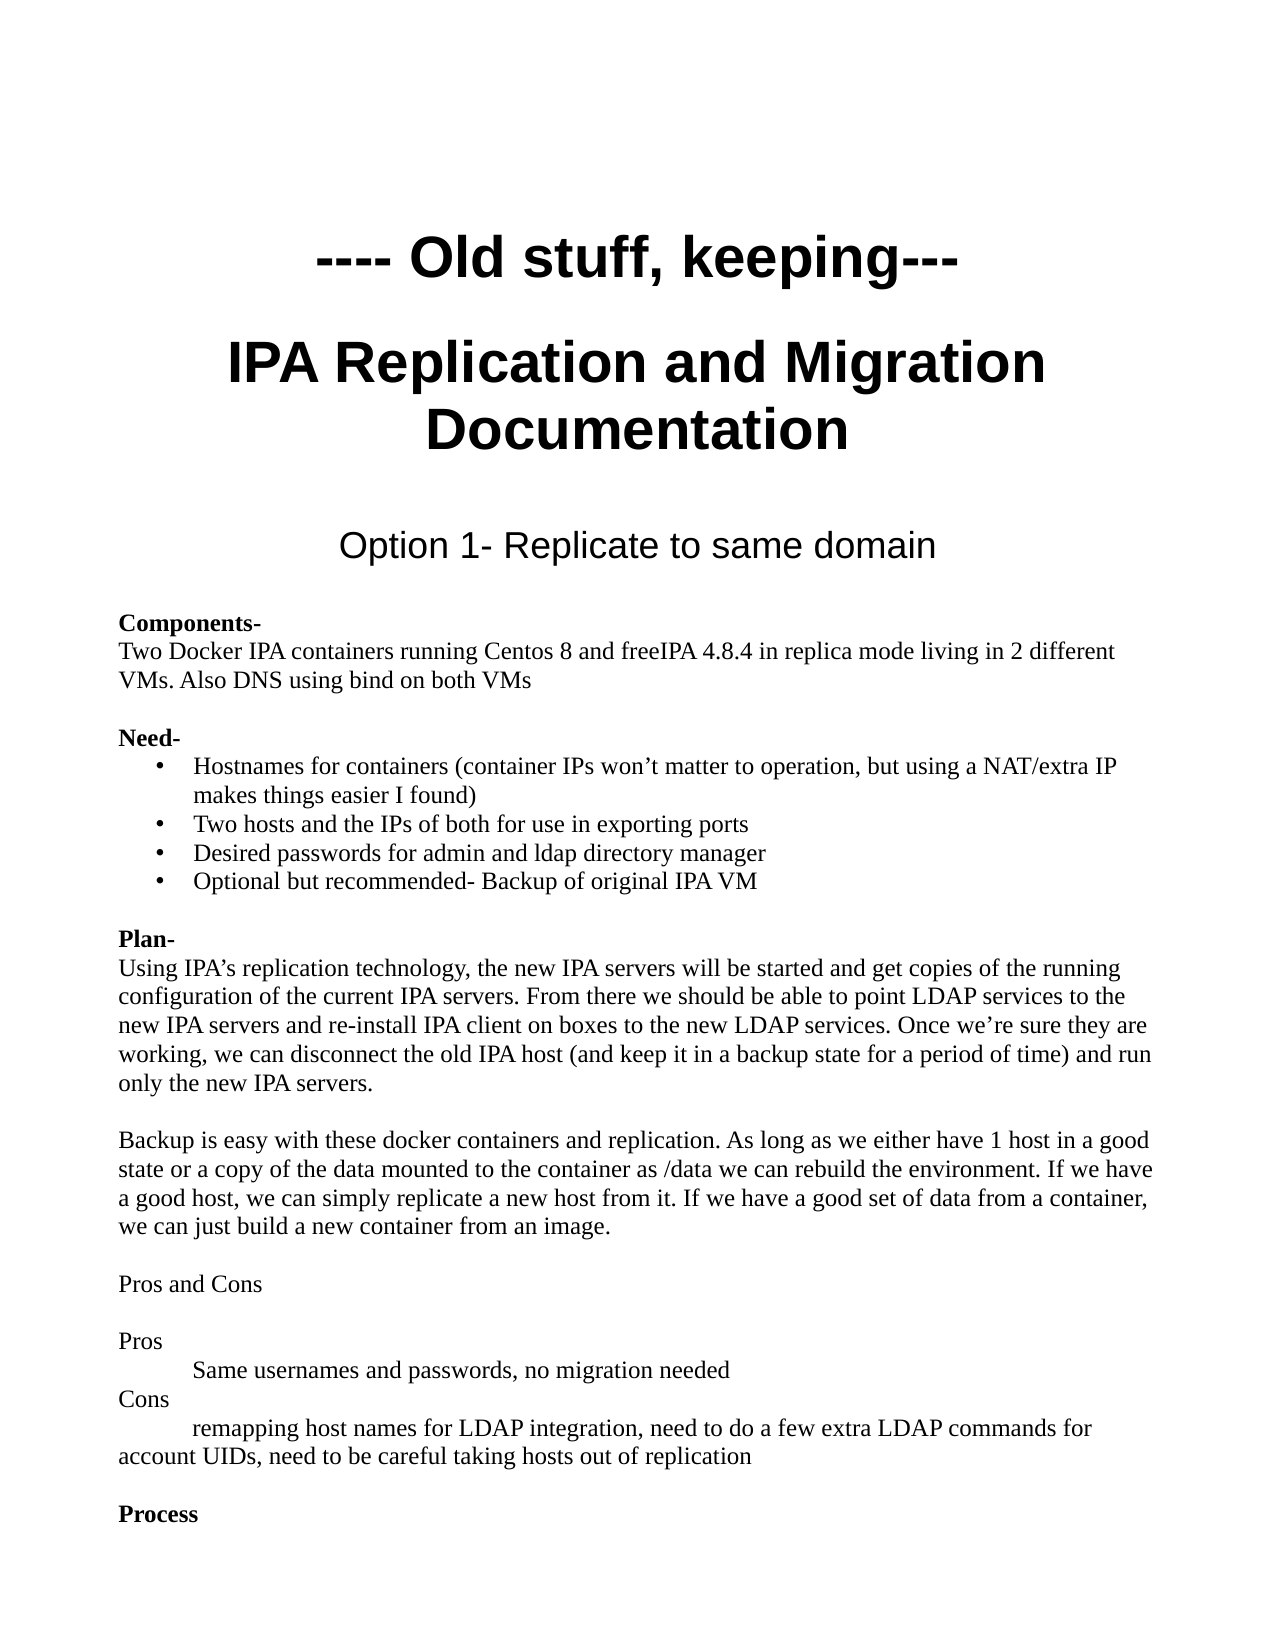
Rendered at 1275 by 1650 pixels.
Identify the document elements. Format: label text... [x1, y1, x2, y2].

text Two Docker IPA containers running Centos 8 and freeIPA 4.8.4 in replica mode living in 2 different VMs. Also DNS using bind on both VMs [118, 636, 1157, 694]
list Optional but recommended- Backup of original IPA VM [156, 866, 1157, 895]
text Backup is easy with these docker containers and replication. As long as we either have 1 host in a good state or a copy of the data mounted to the container as /data we can rebuild the environment. If we have a good host, we can simply replicate a new host from it. If we have a good set of data from a container, we can just build a new container from an image. [118, 1125, 1157, 1240]
list Two hosts and the IPs of both for use in exporting ports [156, 809, 1157, 838]
text Pros [118, 1326, 1157, 1355]
text remapping host names for LDAP integration, need to do a few extra LDAP commands for account UIDs, need to be careful taking hosts out of replication [118, 1413, 1157, 1470]
title ---- Old stuff, keeping--- [118, 223, 1157, 290]
text Need- [118, 723, 1157, 751]
list Desired passwords for admin and ldap directory manager [156, 838, 1157, 866]
text Plan- [118, 924, 1157, 953]
subtitle Option 1- Replicate to same domain [118, 523, 1157, 566]
text Pros and Cons [118, 1269, 1157, 1298]
list Hostnames for containers (container IPs won’t matter to operation, but using a NAT/extra IP makes things easier I found) [156, 751, 1157, 809]
text Components- [118, 608, 1157, 636]
text Cons [118, 1384, 1157, 1413]
text Same usernames and passwords, no migration needed [118, 1355, 1157, 1384]
text Using IPA’s replication technology, the new IPA servers will be started and get copies of the running configuration of the current IPA servers. From there we should be able to point LDAP services to the new IPA servers and re-install IPA client on boxes to the new LDAP services. Once we’re sure they are working, we can disconnect the old IPA host (and keep it in a backup state for a period of time) and run only the new IPA servers. [118, 953, 1157, 1096]
title IPA Replication and Migration Documentation [118, 327, 1157, 461]
text Process [118, 1499, 1157, 1528]
